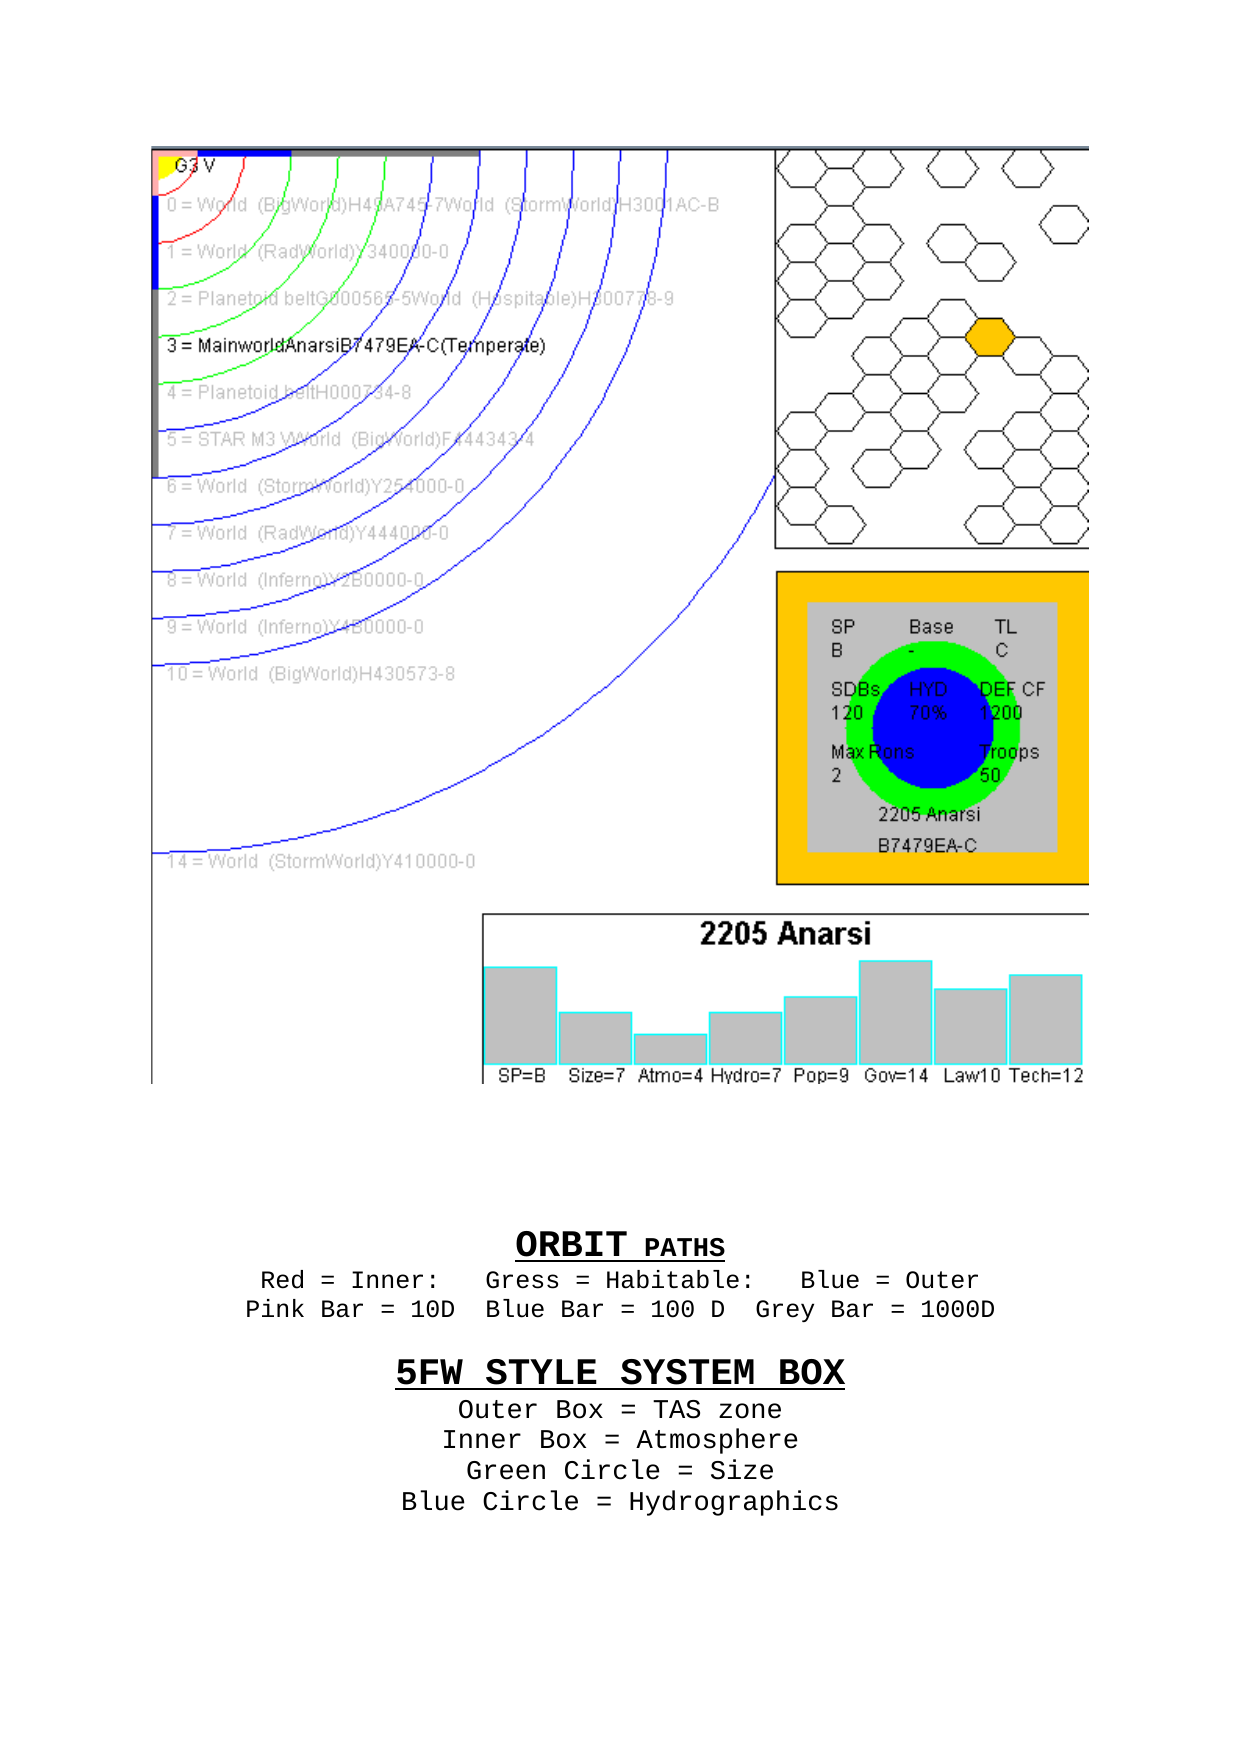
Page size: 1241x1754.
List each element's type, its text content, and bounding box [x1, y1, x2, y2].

text ORBIT PATHS [118, 1226, 1122, 1268]
text Outer Box = TAS zone [118, 1396, 1122, 1426]
text Red = Inner: Gress = Habitable: Blue = Outer [118, 1268, 1122, 1296]
text Inner Box = Atmosphere [118, 1426, 1122, 1457]
text Blue Circle = Hydrographics [118, 1488, 1122, 1518]
text Green Circle = Size [118, 1457, 1122, 1488]
text Pink Bar = 10D Blue Bar = 100 D Grey Bar = 1000D [118, 1296, 1122, 1325]
picture [151, 146, 1089, 1084]
text 5FW STYLE SYSTEM BOX [118, 1353, 1122, 1396]
